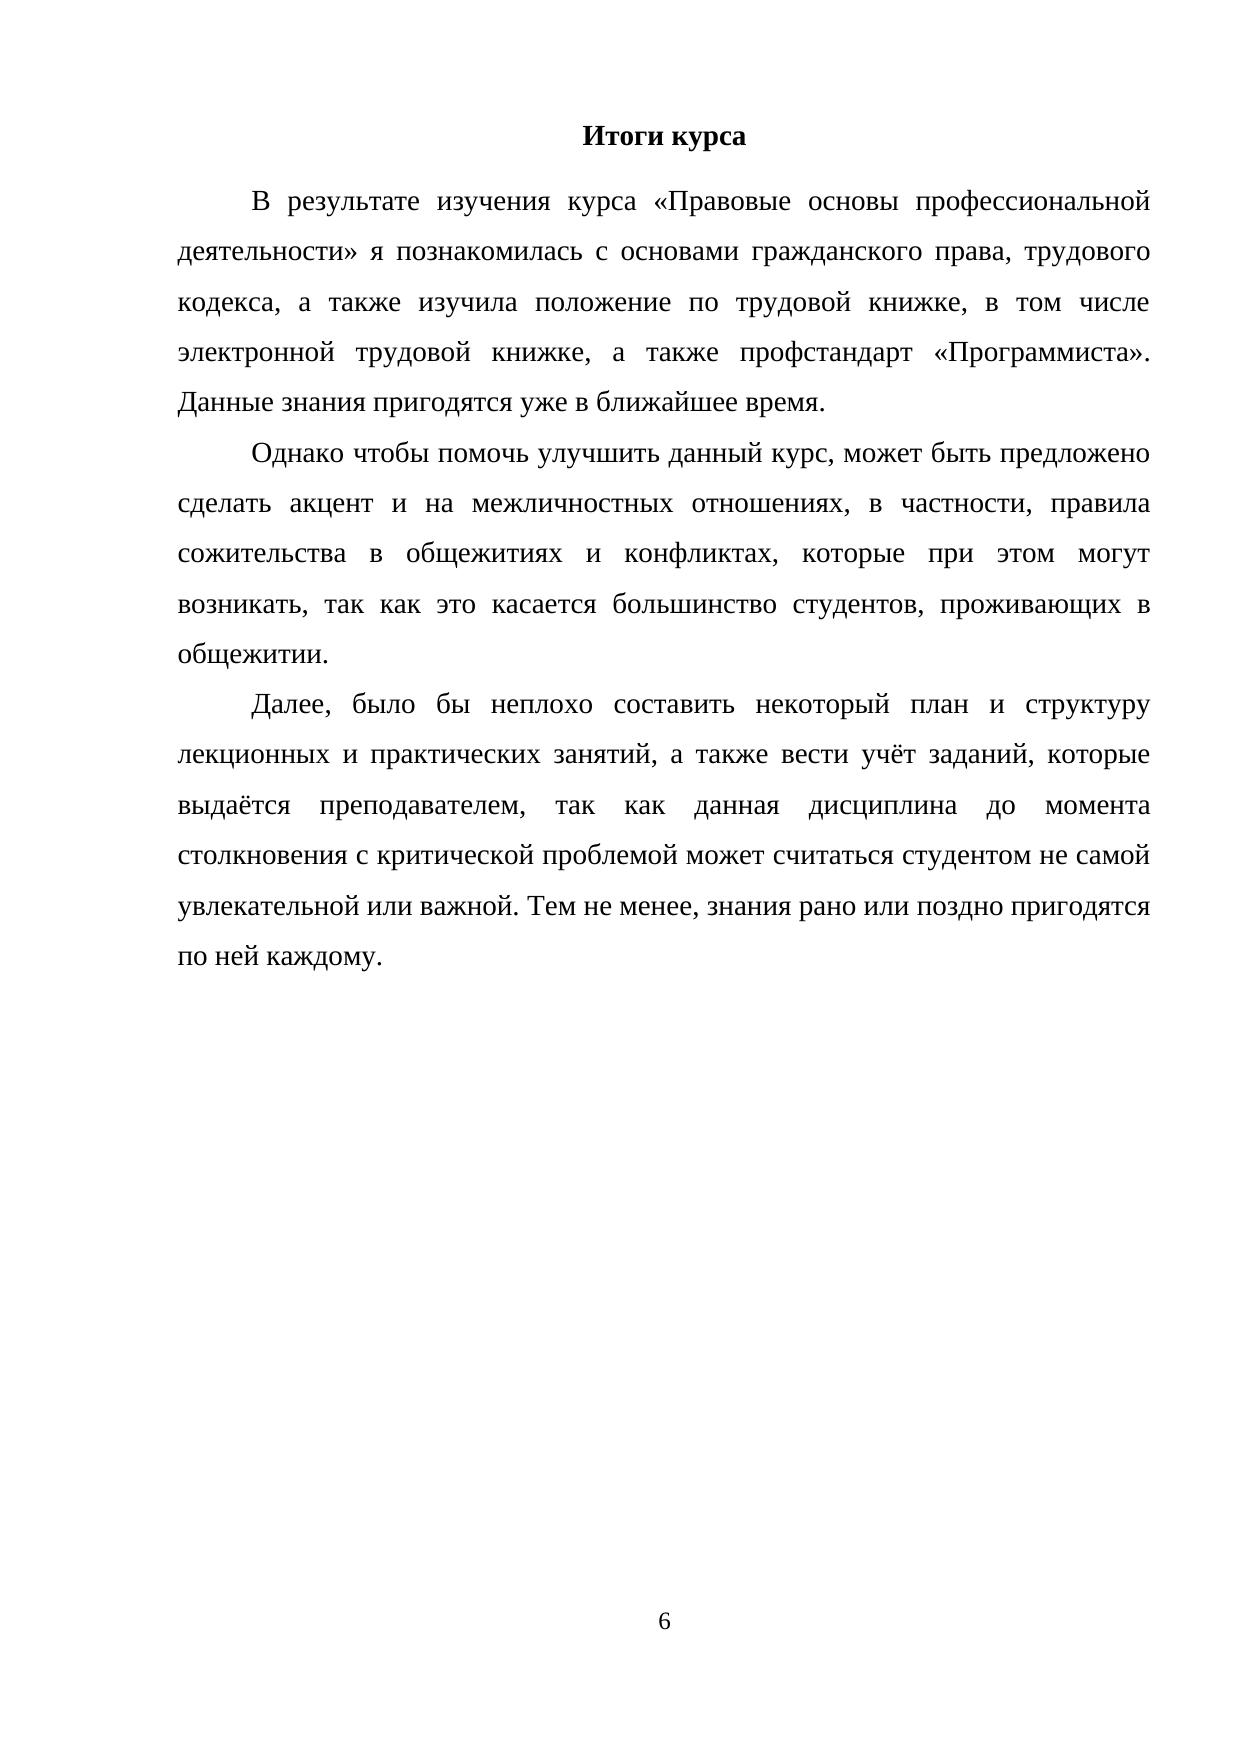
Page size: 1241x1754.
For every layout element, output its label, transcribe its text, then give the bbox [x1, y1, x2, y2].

text Далее, было бы неплохо составить некоторый план и структуру лекционных и практических занятий, а также вести учёт заданий, которые выдаётся преподавателем, так как данная дисциплина до момента столкновения с критической проблемой может считаться студентом не самой увлекательной или важной. Тем не менее, знания рано или поздно пригодятся по ней каждому. [177, 686, 1152, 971]
text В результате изучения курса «Правовые основы профессиональной деятельности» я познакомилась с основами гражданского права, трудового кодекса, а также изучила положение по трудовой книжке, в том числе электронной трудовой книжке, а также профстандарт «Программиста». Данные знания пригодятся уже в ближайшее время. [177, 183, 1152, 418]
text Однако чтобы помочь улучшить данный курс, может быть предложено сделать акцент и на межличностных отношениях, в частности, правила сожительства в общежитиях и конфликтах, которые при этом могут возникать, так как это касается большинство студентов, проживающих в общежитии. [177, 435, 1152, 669]
title Итоги курса [177, 118, 1152, 152]
